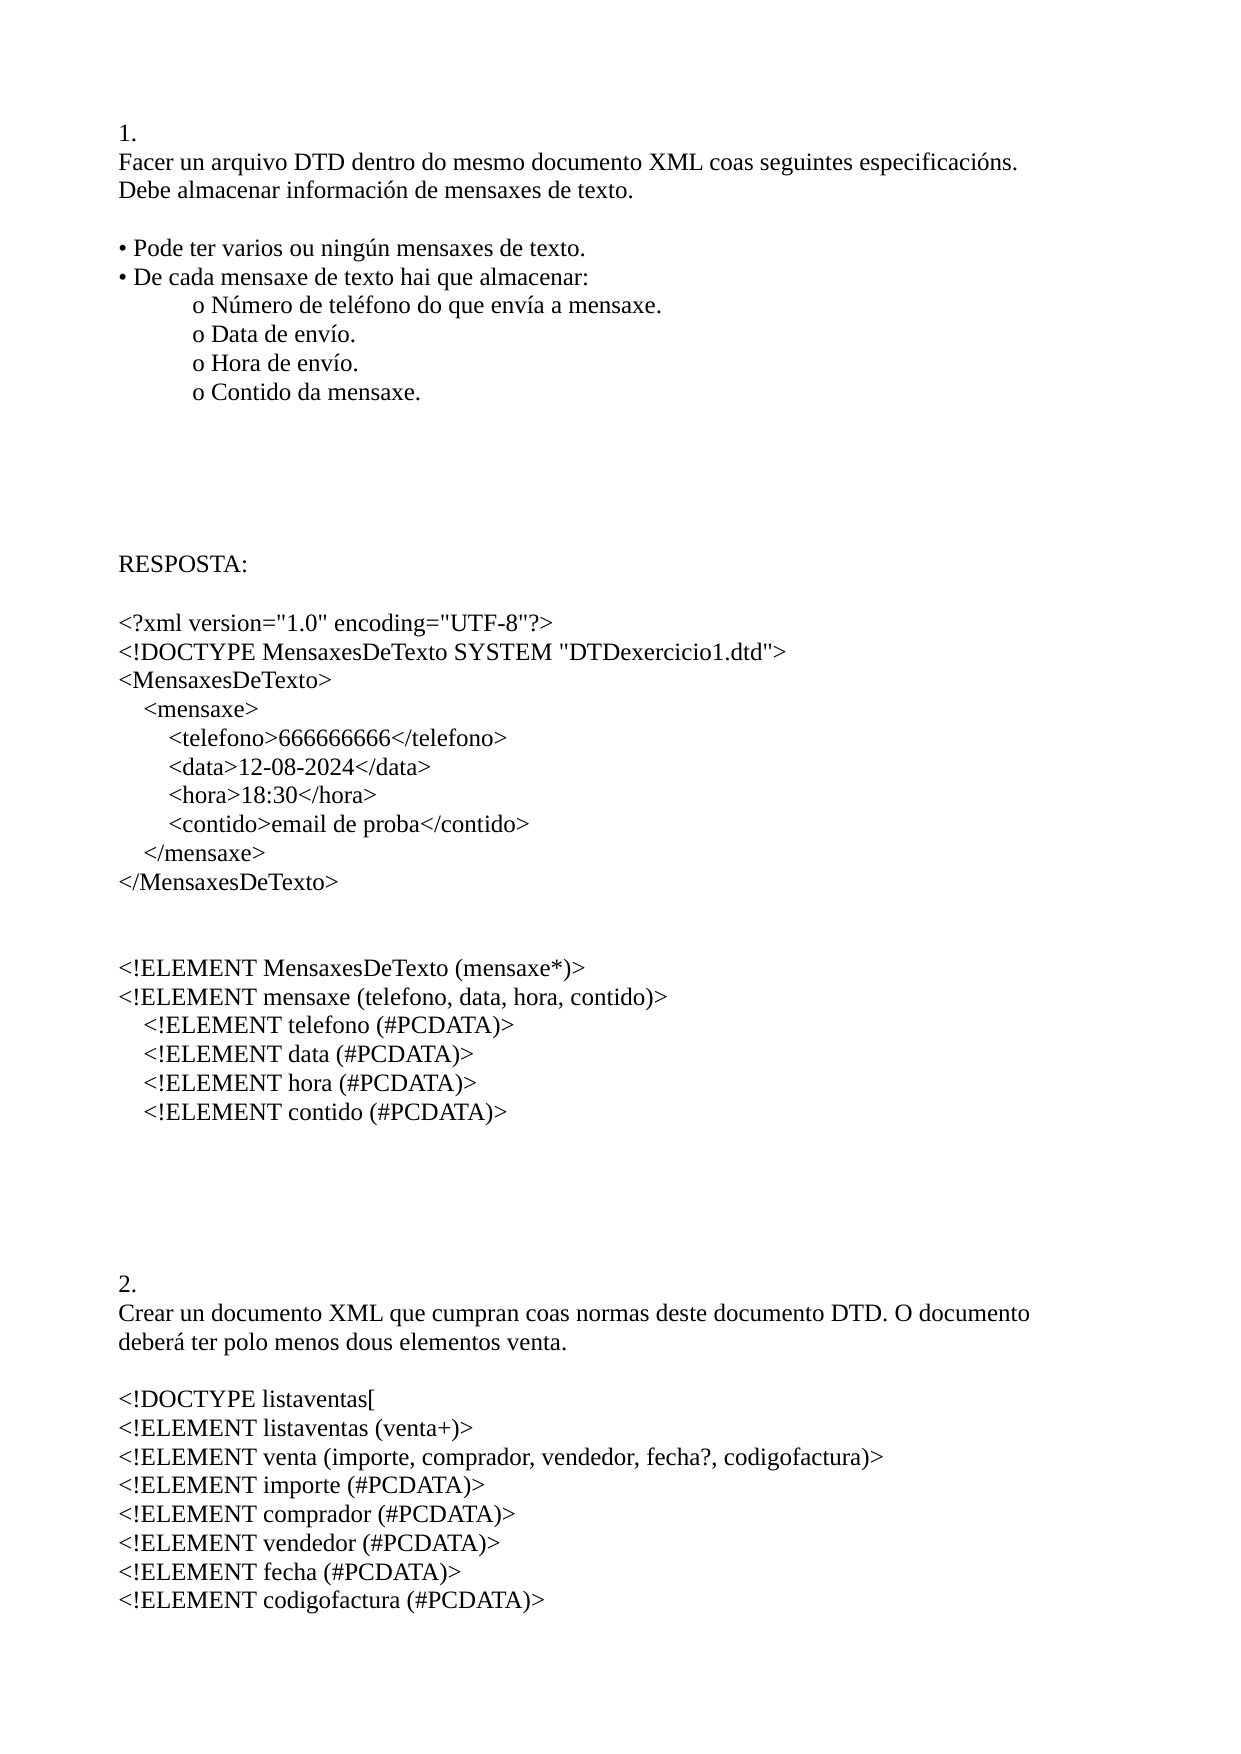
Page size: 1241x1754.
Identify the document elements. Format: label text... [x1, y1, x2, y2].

text <contido>email de proba</contido> [118, 809, 1122, 838]
text RESPOSTA: [118, 549, 1122, 578]
text o Data de envío. [118, 319, 1122, 348]
text Facer un arquivo DTD dentro do mesmo documento XML coas seguintes especificacións. [118, 147, 1122, 176]
text <!ELEMENT vendedor (#PCDATA)> [118, 1528, 1122, 1557]
text <!ELEMENT importe (#PCDATA)> [118, 1470, 1122, 1499]
text 1. [118, 118, 1122, 147]
text <mensaxe> [118, 694, 1122, 723]
text <data>12-08-2024</data> [118, 752, 1122, 780]
text • De cada mensaxe de texto hai que almacenar: [118, 262, 1122, 291]
text <telefono>666666666</telefono> [118, 723, 1122, 752]
text o Número de teléfono do que envía a mensaxe. [118, 291, 1122, 319]
text • Pode ter varios ou ningún mensaxes de texto. [118, 233, 1122, 262]
text <!ELEMENT hora (#PCDATA)> [118, 1068, 1122, 1097]
text <?xml version="1.0" encoding="UTF-8"?> [118, 608, 1122, 637]
text <!ELEMENT mensaxe (telefono, data, hora, contido)> [118, 982, 1122, 1010]
text <!ELEMENT fecha (#PCDATA)> [118, 1557, 1122, 1585]
text Crear un documento XML que cumpran coas normas deste documento DTD. O documento [118, 1298, 1122, 1327]
text </MensaxesDeTexto> [118, 867, 1122, 895]
text </mensaxe> [118, 838, 1122, 867]
text <!ELEMENT telefono (#PCDATA)> [118, 1010, 1122, 1039]
text o Hora de envío. [118, 348, 1122, 377]
text <!DOCTYPE MensaxesDeTexto SYSTEM "DTDexercicio1.dtd"> [118, 637, 1122, 665]
text deberá ter polo menos dous elementos venta. [118, 1327, 1122, 1355]
text Debe almacenar información de mensaxes de texto. [118, 176, 1122, 204]
text <!ELEMENT MensaxesDeTexto (mensaxe*)> [118, 953, 1122, 982]
text 2. [118, 1269, 1122, 1298]
text <!ELEMENT data (#PCDATA)> [118, 1039, 1122, 1068]
text <!ELEMENT codigofactura (#PCDATA)> [118, 1585, 1122, 1614]
text <!ELEMENT listaventas (venta+)> [118, 1413, 1122, 1442]
text <!ELEMENT contido (#PCDATA)> [118, 1097, 1122, 1125]
text <hora>18:30</hora> [118, 780, 1122, 809]
text <!ELEMENT comprador (#PCDATA)> [118, 1499, 1122, 1528]
text o Contido da mensaxe. [118, 377, 1122, 406]
text <!DOCTYPE listaventas[ [118, 1384, 1122, 1413]
text <MensaxesDeTexto> [118, 665, 1122, 694]
text <!ELEMENT venta (importe, comprador, vendedor, fecha?, codigofactura)> [118, 1442, 1122, 1470]
